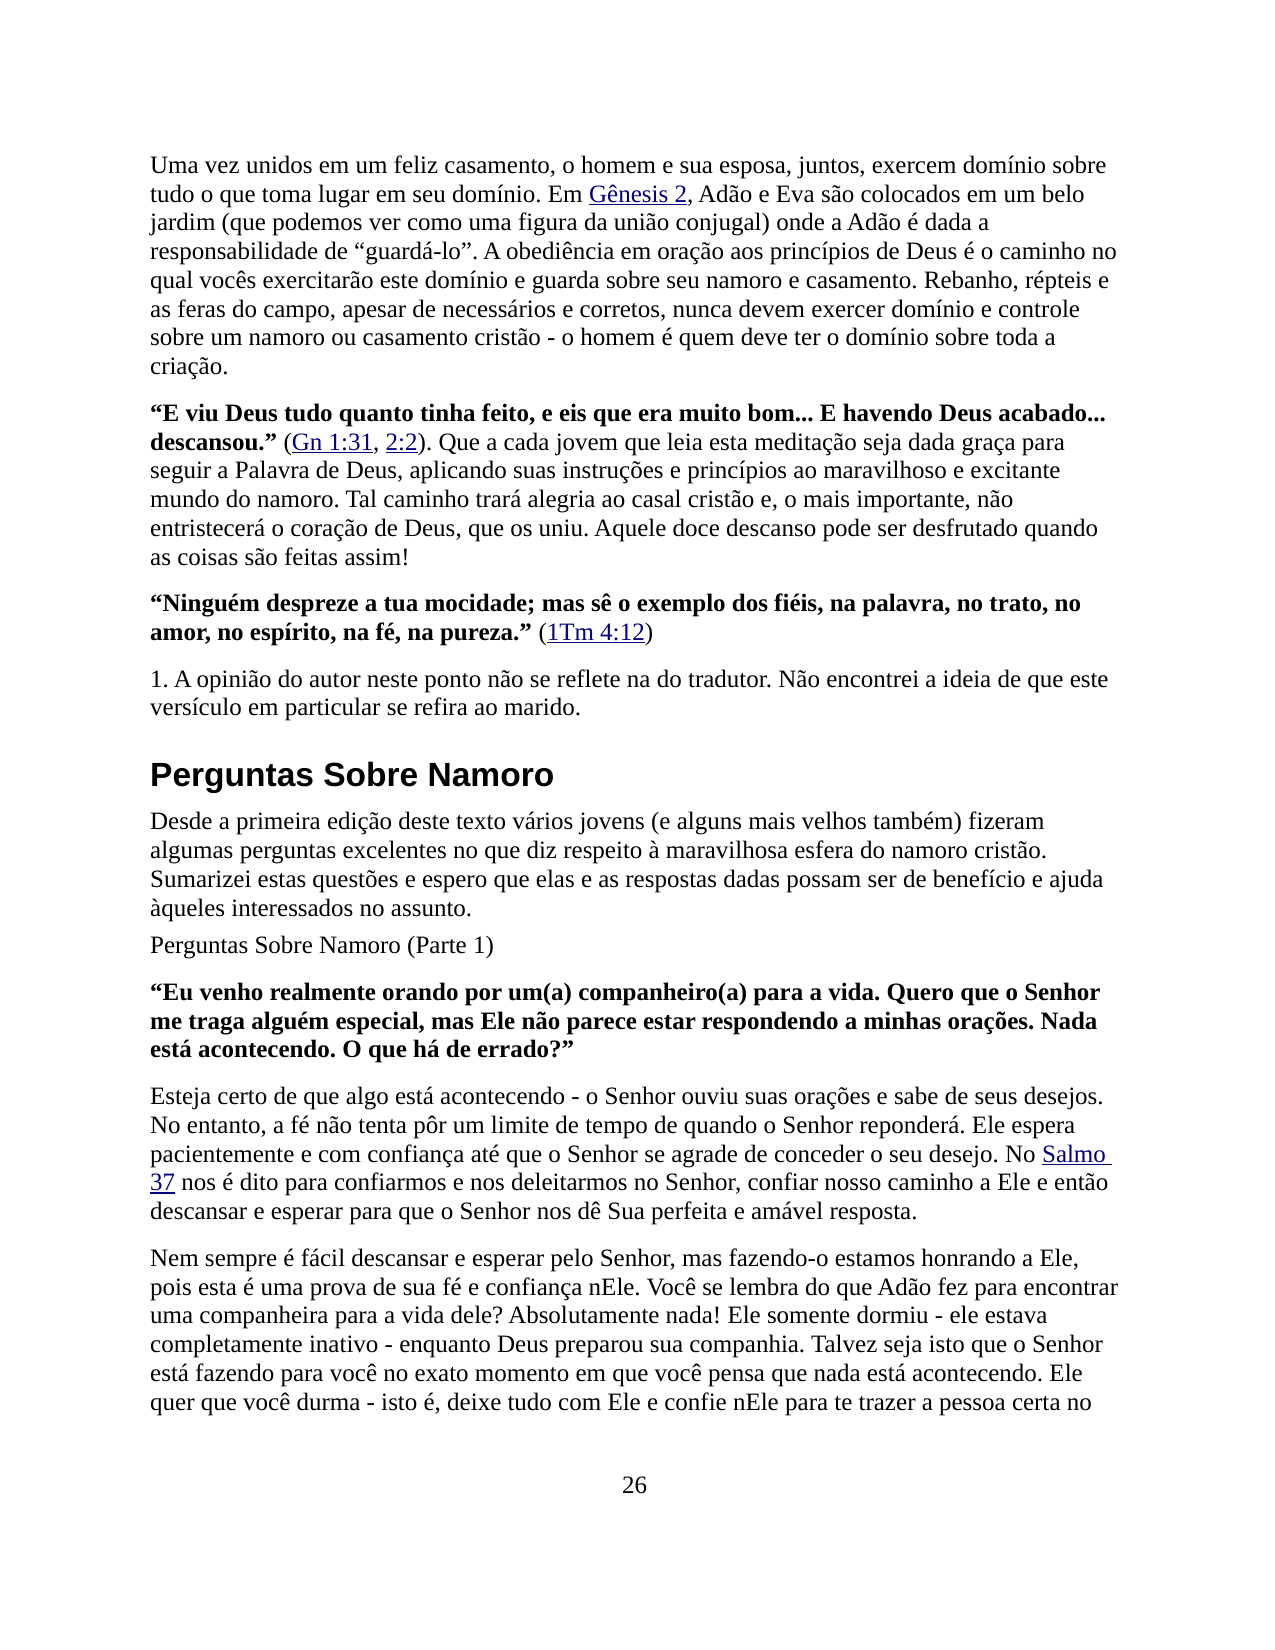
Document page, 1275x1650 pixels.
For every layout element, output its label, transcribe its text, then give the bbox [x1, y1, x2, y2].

text “Ninguém despreze a tua mocidade; mas sê o exemplo dos fiéis, na palavra, no trato, no amor, no espírito, na fé, na pureza.” (1Tm 4:12) [150, 588, 1125, 646]
text “E viu Deus tudo quanto tinha feito, e eis que era muito bom... E havendo Deus acabado... descansou.” (Gn 1:31, 2:2). Que a cada jovem que leia esta meditação seja dada graça para seguir a Palavra de Deus, aplicando suas instruções e princípios ao maravilhoso e excitante mundo do namoro. Tal caminho trará alegria ao casal cristão e, o mais importante, não entristecerá o coração de Deus, que os uniu. Aquele doce descanso pode ser desfrutado quando as coisas são feitas assim! [150, 398, 1125, 570]
text ​1. A opinião do autor neste ponto não se reflete na do tradutor. Não encontrei a ideia de que este versículo em particular se refira ao marido. [150, 664, 1125, 721]
text Esteja certo de que algo está acontecendo - o Senhor ouviu suas orações e sabe de seus desejos. No entanto, a fé não tenta pôr um limite de tempo de quando o Senhor reponderá. Ele espera pacientemente e com confiança até que o Senhor se agrade de conceder o seu desejo. No Salmo 37 nos é dito para confiarmos e nos deleitarmos no Senhor, confiar nosso caminho a Ele e então descansar e esperar para que o Senhor nos dê Sua perfeita e amável resposta. [150, 1081, 1125, 1225]
text Nem sempre é fácil descansar e esperar pelo Senhor, mas fazendo-o estamos honrando a Ele, pois esta é uma prova de sua fé e confiança nEle. Você se lembra do que Adão fez para encontrar uma companheira para a vida dele? Absolutamente nada! Ele somente dormiu - ele estava completamente inativo - enquanto Deus preparou sua companhia. Talvez seja isto que o Senhor está fazendo para você no exato momento em que você pensa que nada está acontecendo. Ele quer que você durma - isto é, deixe tudo com Ele e confie nEle para te trazer a pessoa certa no [150, 1243, 1125, 1415]
text Desde a primeira edição deste texto vários jovens (e alguns mais velhos também) fizeram algumas perguntas excelentes no que diz respeito à maravilhosa esfera do namoro cristão. Sumarizei estas questões e espero que elas e as respostas dadas possam ser de benefício e ajuda àqueles interessados no assunto. [150, 806, 1125, 921]
text Perguntas Sobre Namoro (Parte 1) [150, 930, 1125, 959]
text “Eu venho realmente orando por um(a) companheiro(a) para a vida. Quero que o Senhor me traga alguém especial, mas Ele não parece estar respondendo a minhas orações. Nada está acontecendo. O que há de errado?” [150, 977, 1125, 1063]
text Uma vez unidos em um feliz casamento, o homem e sua esposa, juntos, exercem domínio sobre tudo o que toma lugar em seu domínio. Em Gênesis 2, Adão e Eva são colocados em um belo jardim (que podemos ver como uma figura da união conjugal) onde a Adão é dada a responsabilidade de “guardá-lo”. A obediência em oração aos princípios de Deus é o caminho no qual vocês exercitarão este domínio e guarda sobre seu namoro e casamento. Rebanho, répteis e as feras do campo, apesar de necessários e corretos, nunca devem exercer domínio e controle sobre um namoro ou casamento cristão - o homem é quem deve ter o domínio sobre toda a criação. [150, 150, 1125, 380]
subtitle Perguntas Sobre Namoro [150, 755, 1125, 794]
